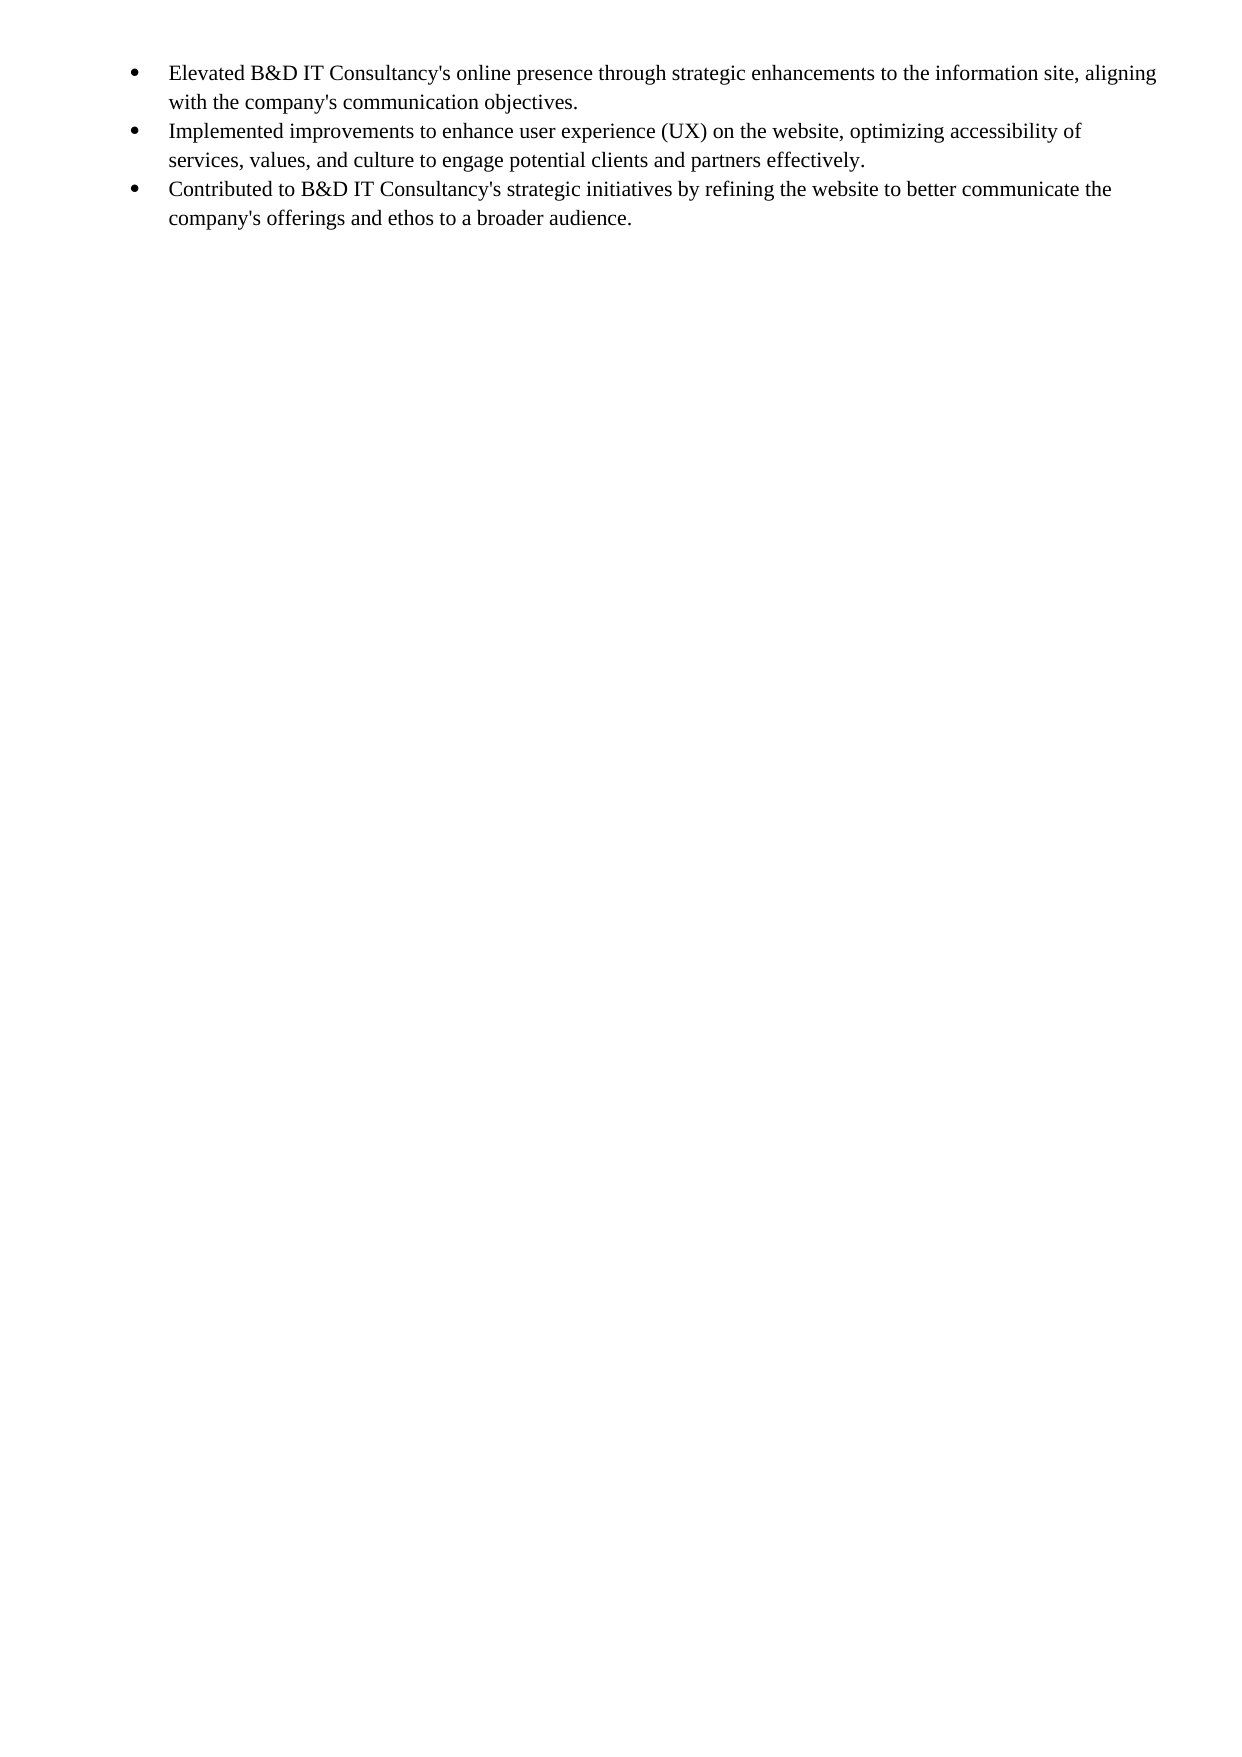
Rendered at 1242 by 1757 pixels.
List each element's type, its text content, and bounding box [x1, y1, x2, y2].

list Implemented improvements to enhance user experience (UX) on the website, optimizing accessibility of services, values, and culture to engage potential clients and partners effectively. [131, 118, 1160, 172]
list Contributed to B&D IT Consultancy's strategic initiatives by refining the website to better communicate the company's offerings and ethos to a broader audience. [131, 176, 1160, 230]
list Elevated B&D IT Consultancy's online presence through strategic enhancements to the information site, aligning with the company's communication objectives. [131, 60, 1160, 114]
